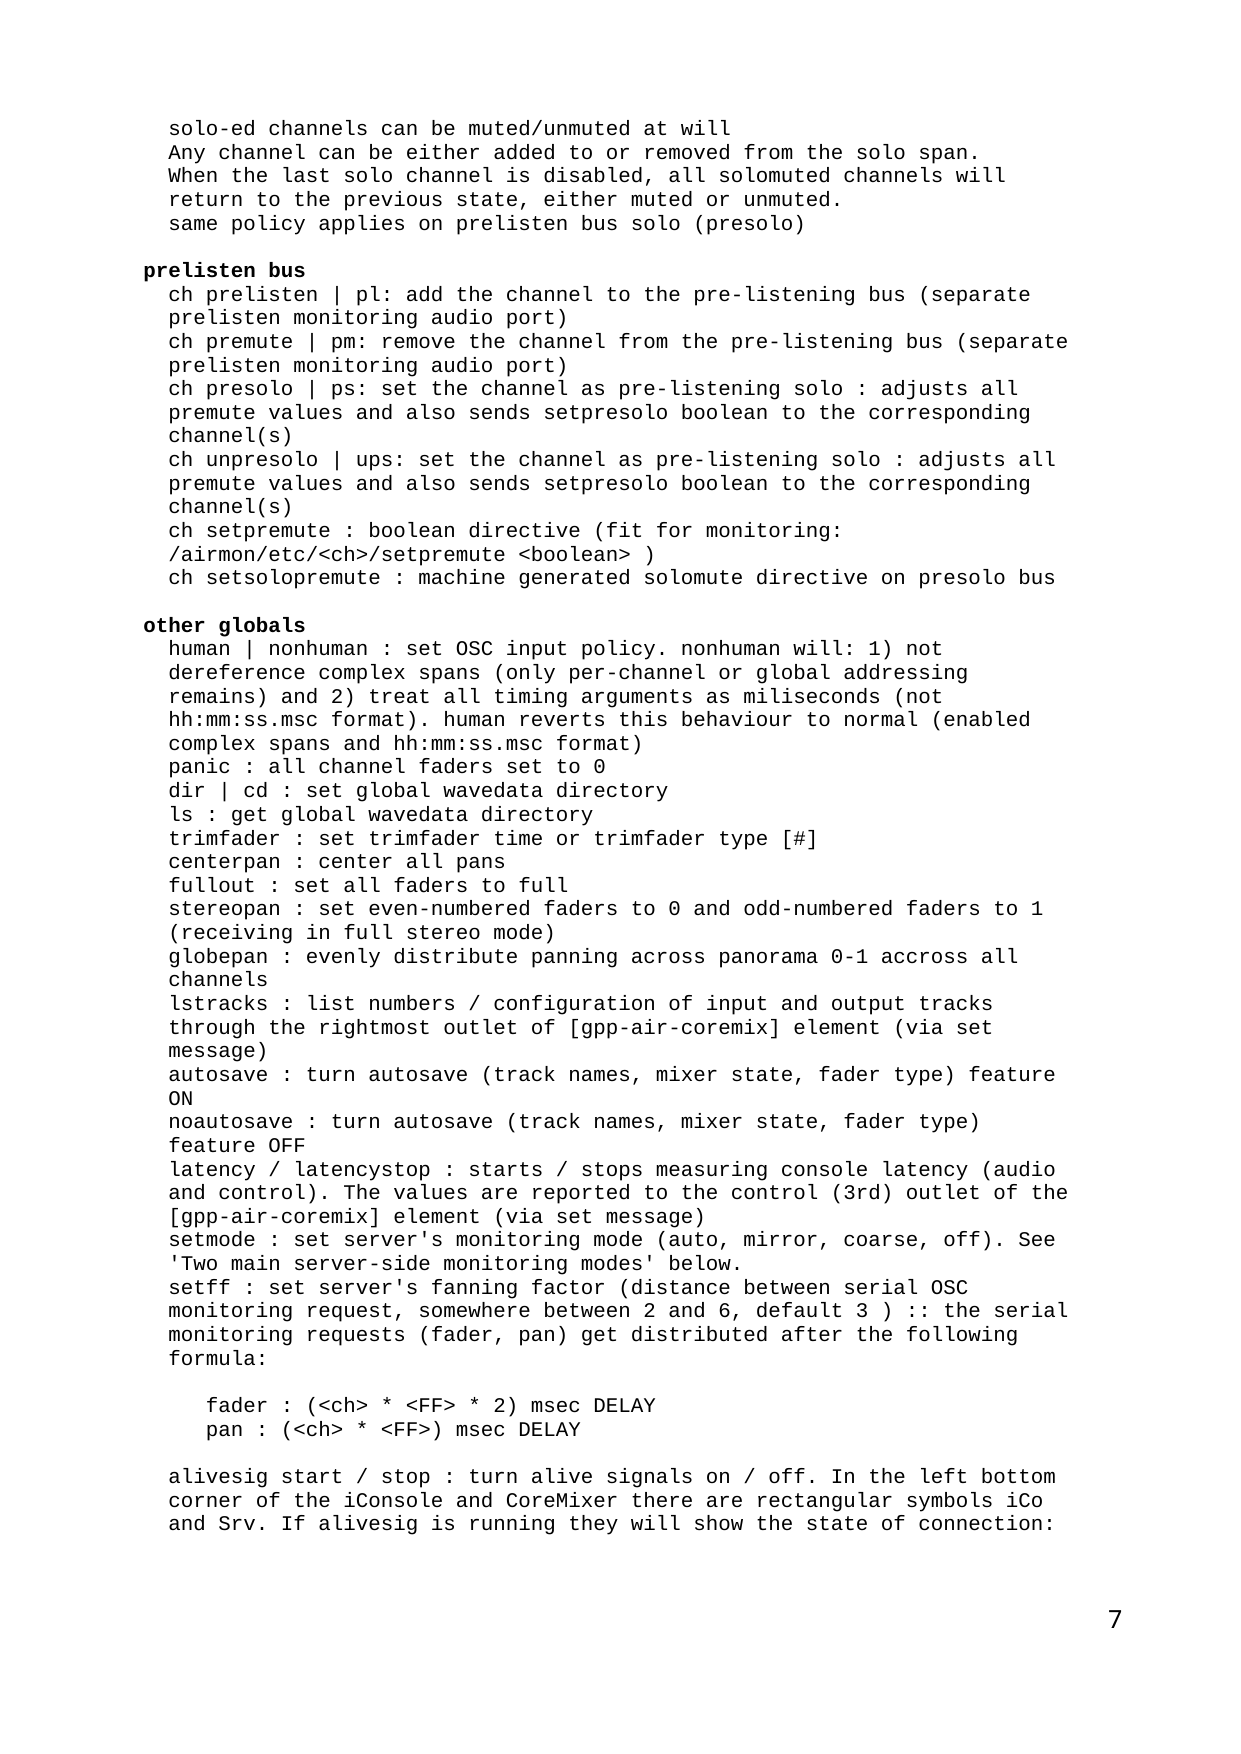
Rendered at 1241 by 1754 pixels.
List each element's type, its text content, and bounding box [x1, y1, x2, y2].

text alivesig start / stop : turn alive signals on / off. In the left bottom [118, 1466, 1122, 1489]
text channel(s) [118, 426, 1122, 449]
text globepan : evenly distribute panning across panorama 0-1 accross all [118, 946, 1122, 969]
text message) [118, 1040, 1122, 1064]
text channel(s) [118, 496, 1122, 520]
text ch prelisten | pl: add the channel to the pre-listening bus (separate [118, 284, 1122, 307]
text lstracks : list numbers / configuration of input and output tracks [118, 993, 1122, 1017]
text setff : set server's fanning factor (distance between serial OSC [118, 1277, 1122, 1300]
text fullout : set all faders to full [118, 875, 1122, 898]
text and control). The values are reported to the control (3rd) outlet of the [118, 1182, 1122, 1206]
text through the rightmost outlet of [gpp-air-coremix] element (via set [118, 1017, 1122, 1040]
text prelisten monitoring audio port) [118, 354, 1122, 378]
text ch premute | pm: remove the channel from the pre-listening bus (separate [118, 331, 1122, 354]
text /airmon/etc/<ch>/setpremute <boolean> ) [118, 544, 1122, 567]
text ch setsolopremute : machine generated solomute directive on presolo bus [118, 567, 1122, 591]
text channels [118, 969, 1122, 993]
text hh:mm:ss.msc format). human reverts this behaviour to normal (enabled [118, 709, 1122, 733]
text trimfader : set trimfader time or trimfader type [#] [118, 827, 1122, 851]
text dereference complex spans (only per-channel or global addressing [118, 662, 1122, 686]
text panic : all channel faders set to 0 [118, 757, 1122, 780]
text premute values and also sends setpresolo boolean to the corresponding [118, 402, 1122, 426]
text latency / latencystop : starts / stops measuring console latency (audio [118, 1158, 1122, 1182]
text autosave : turn autosave (track names, mixer state, fader type) feature [118, 1064, 1122, 1088]
text monitoring request, somewhere between 2 and 6, default 3 ) :: the serial [118, 1300, 1122, 1324]
text prelisten bus [118, 260, 1122, 284]
text same policy applies on prelisten bus solo (presolo) [118, 213, 1122, 236]
text noautosave : turn autosave (track names, mixer state, fader type) [118, 1111, 1122, 1135]
text ls : get global wavedata directory [118, 804, 1122, 827]
text [gpp-air-coremix] element (via set message) [118, 1206, 1122, 1229]
text human | nonhuman : set OSC input policy. nonhuman will: 1) not [118, 638, 1122, 662]
text fader : (<ch> * <FF> * 2) msec DELAY [118, 1395, 1122, 1419]
text ch setpremute : boolean directive (fit for monitoring: [118, 520, 1122, 544]
text ch unpresolo | ups: set the channel as pre-listening solo : adjusts all [118, 449, 1122, 473]
text setmode : set server's monitoring mode (auto, mirror, coarse, off). See [118, 1229, 1122, 1253]
text Any channel can be either added to or removed from the solo span. [118, 142, 1122, 165]
text dir | cd : set global wavedata directory [118, 780, 1122, 804]
text centerpan : center all pans [118, 851, 1122, 875]
text ON [118, 1088, 1122, 1111]
text ch presolo | ps: set the channel as pre-listening solo : adjusts all [118, 378, 1122, 402]
text (receiving in full stereo mode) [118, 922, 1122, 946]
text 'Two main server-side monitoring modes' below. [118, 1253, 1122, 1277]
text corner of the iConsole and CoreMixer there are rectangular symbols iCo [118, 1489, 1122, 1513]
text complex spans and hh:mm:ss.msc format) [118, 733, 1122, 757]
text feature OFF [118, 1135, 1122, 1158]
text and Srv. If alivesig is running they will show the state of connection: [118, 1513, 1122, 1537]
text When the last solo channel is disabled, all solomuted channels will [118, 165, 1122, 189]
text monitoring requests (fader, pan) get distributed after the following [118, 1324, 1122, 1348]
text formula: [118, 1348, 1122, 1371]
text prelisten monitoring audio port) [118, 307, 1122, 331]
text return to the previous state, either muted or unmuted. [118, 189, 1122, 213]
text remains) and 2) treat all timing arguments as miliseconds (not [118, 686, 1122, 709]
text solo-ed channels can be muted/unmuted at will [118, 118, 1122, 142]
text other globals [118, 615, 1122, 638]
text premute values and also sends setpresolo boolean to the corresponding [118, 473, 1122, 496]
text stereopan : set even-numbered faders to 0 and odd-numbered faders to 1 [118, 898, 1122, 922]
text pan : (<ch> * <FF>) msec DELAY [118, 1419, 1122, 1442]
